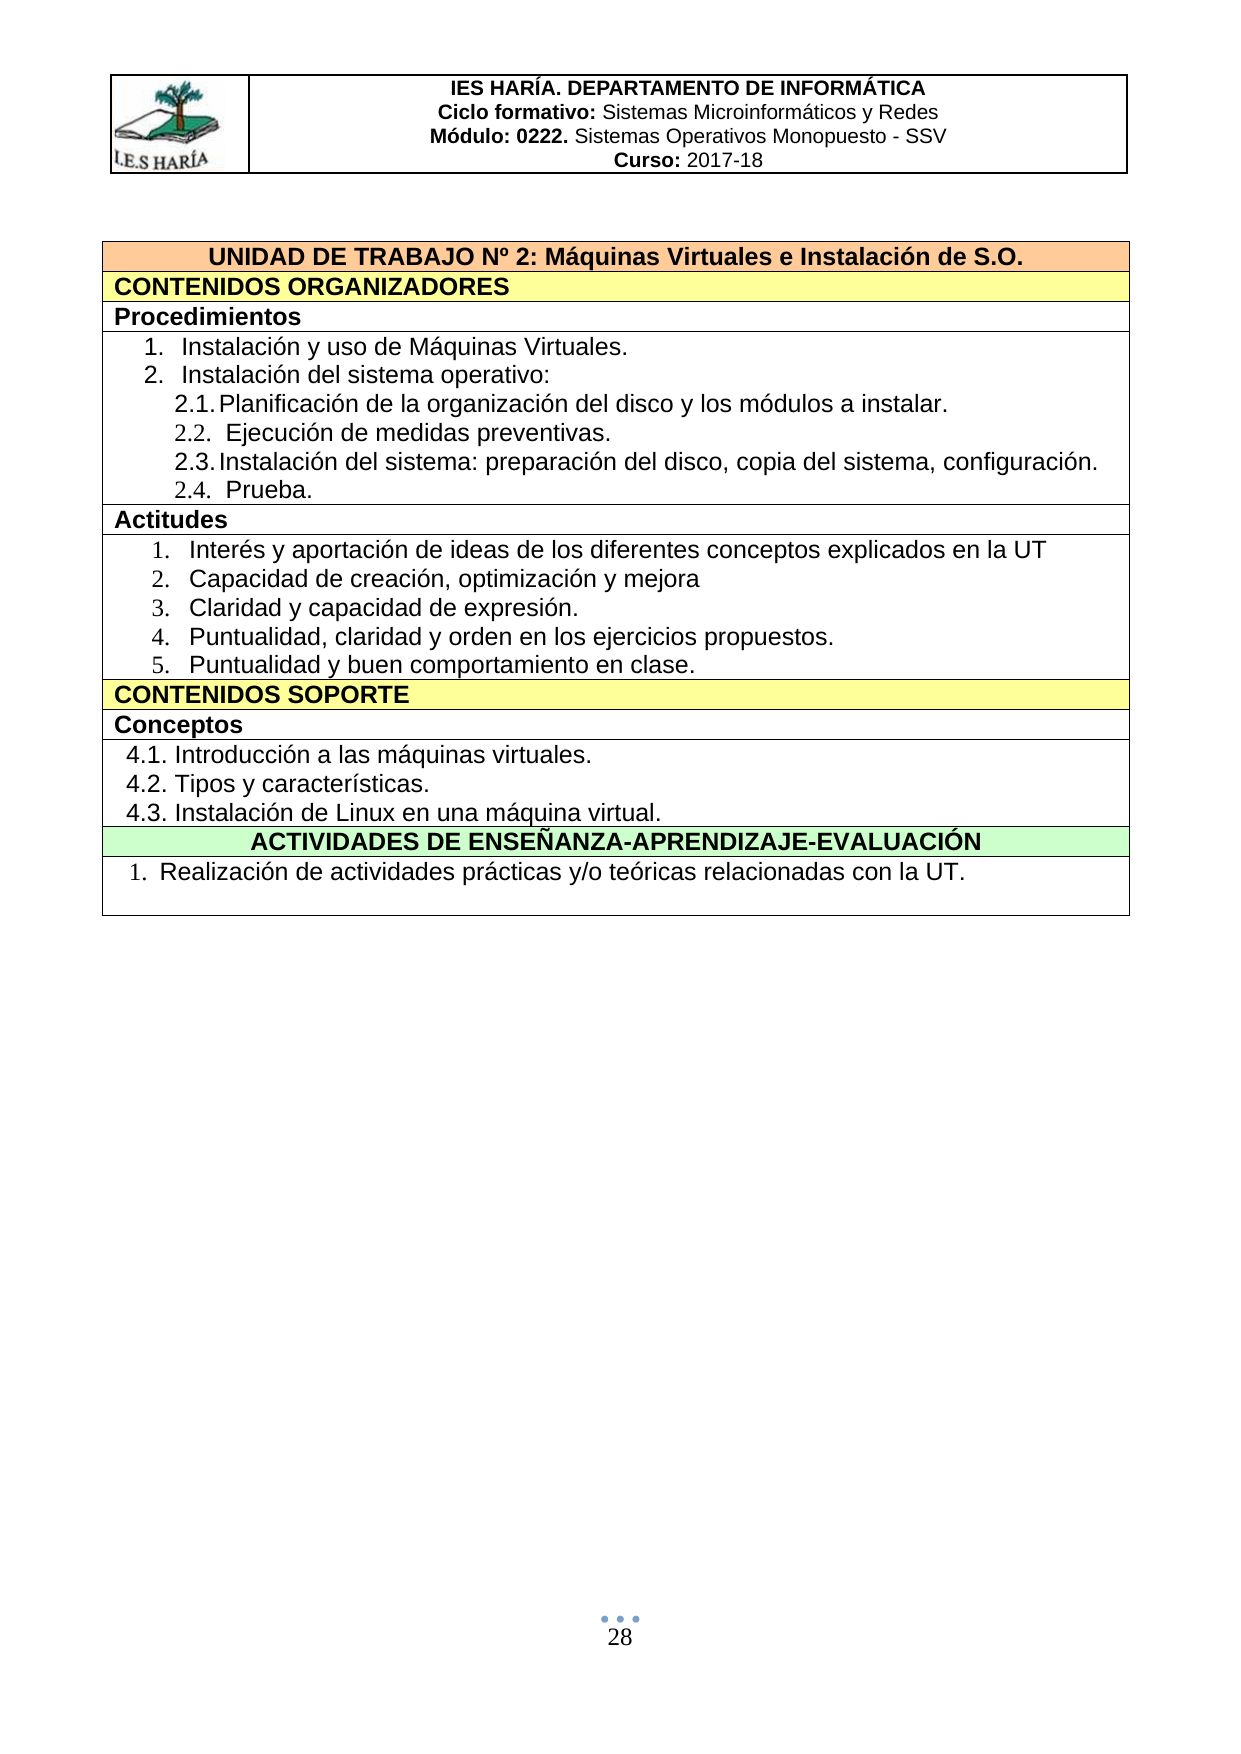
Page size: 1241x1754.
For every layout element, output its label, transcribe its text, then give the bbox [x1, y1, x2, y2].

table_header UNIDAD DE TRABAJO Nº 2: Máquinas Virtuales e Instalación de S.O. [103, 242, 1129, 271]
table_cell CONTENIDOS ORGANIZADORES [103, 272, 1129, 301]
table_cell 4.1. Introducción a las máquinas virtuales. 4.2. Tipos y características. 4.3. Instalación de Linux en una máquina virtual. [103, 740, 1129, 826]
table_cell Realización de actividades prácticas y/o teóricas relacionadas con la UT. [103, 857, 1129, 915]
picture [112, 76, 225, 171]
table_cell Conceptos [103, 710, 1129, 739]
table_cell ACTIVIDADES DE ENSEÑANZA-APRENDIZAJE-EVALUACIÓN [103, 827, 1129, 856]
table_cell CONTENIDOS SOPORTE [103, 680, 1129, 709]
table_cell Instalación y uso de Máquinas Virtuales. Instalación del sistema operativo: Planificación de la organización del disco y los módulos a instalar. Ejecución de medidas preventivas. Instalación del sistema: preparación del disco, copia del sistema, configuración. Prueba. [103, 332, 1129, 504]
table_cell Procedimientos [103, 302, 1129, 331]
table_cell Actitudes [103, 505, 1129, 534]
table_cell Interés y aportación de ideas de los diferentes conceptos explicados en la UT Capacidad de creación, optimización y mejora Claridad y capacidad de expresión. Puntualidad, claridad y orden en los ejercicios propuestos. Puntualidad y buen comportamiento en clase. [103, 535, 1129, 679]
